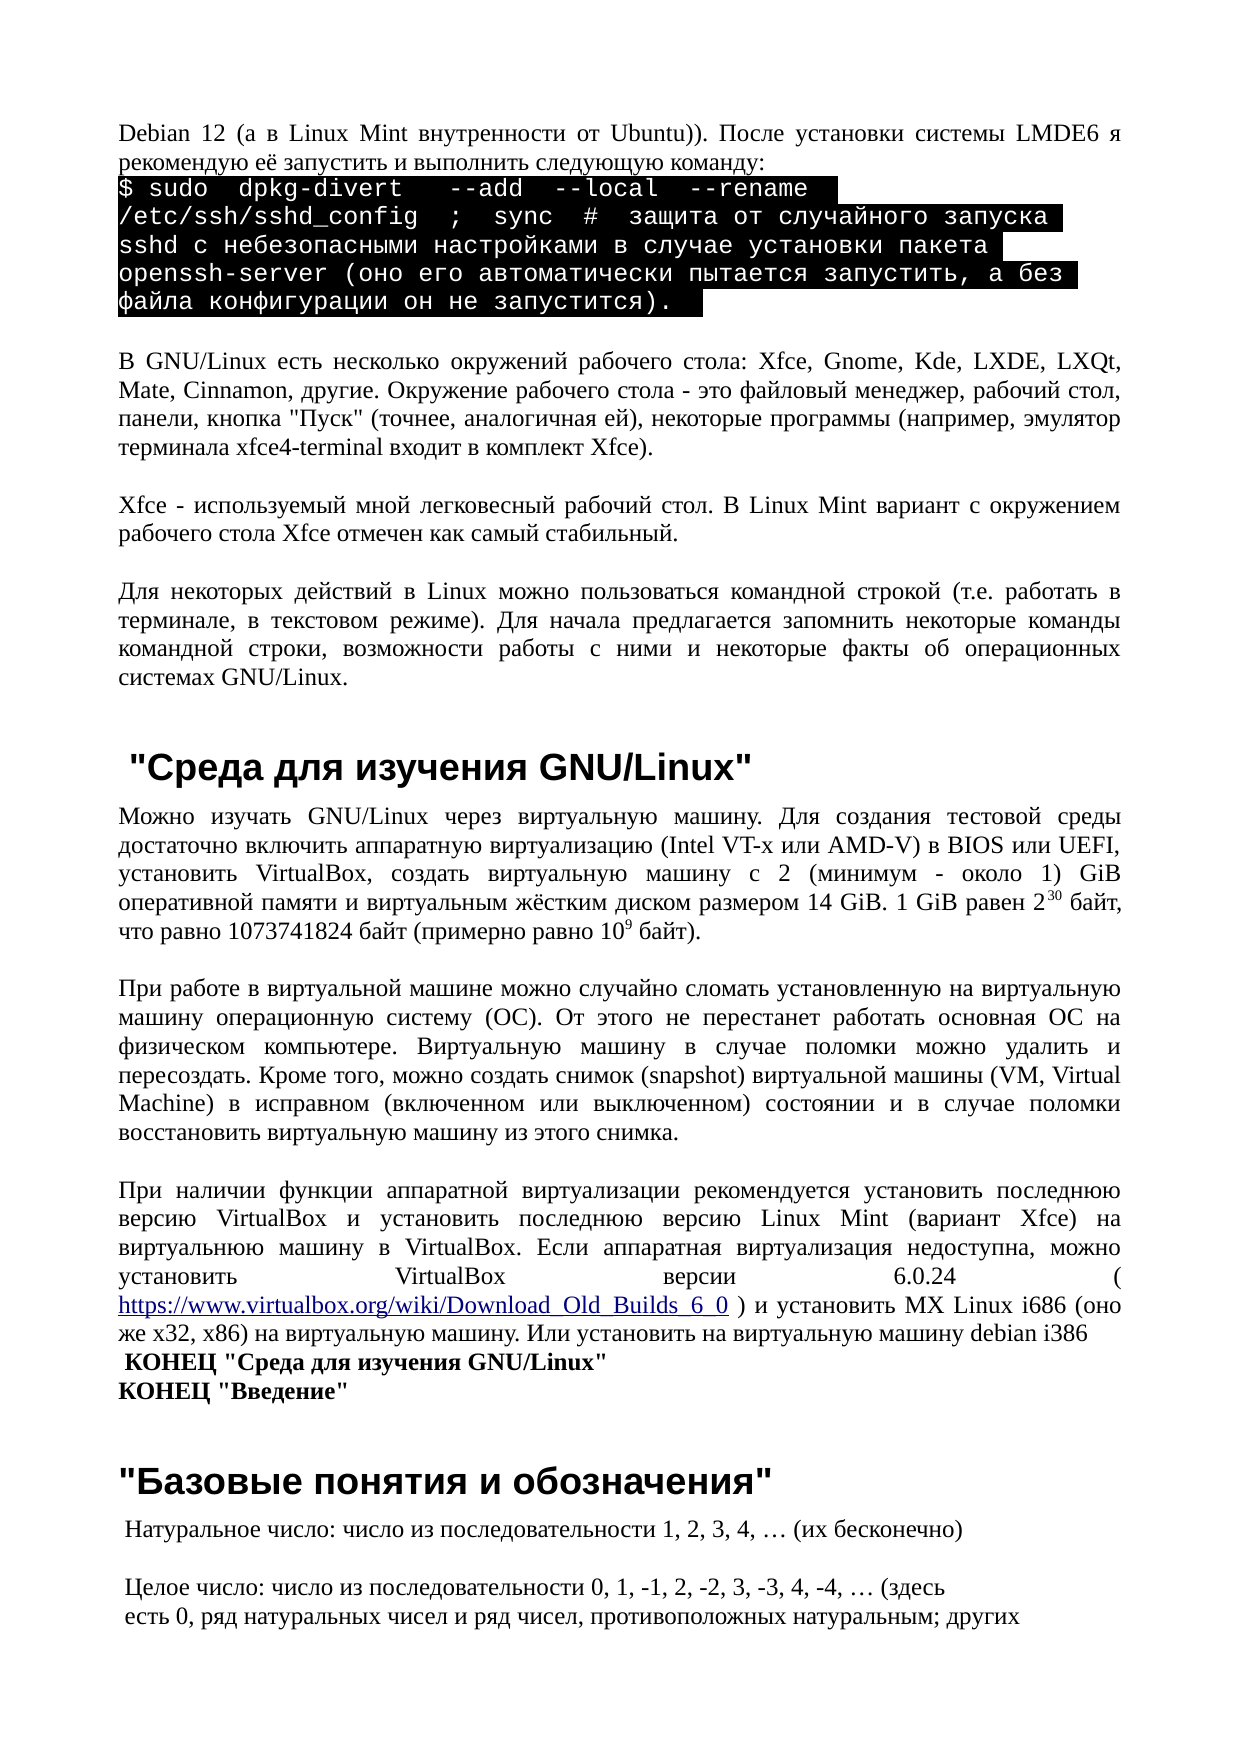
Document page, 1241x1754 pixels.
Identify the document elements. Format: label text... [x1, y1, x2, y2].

text Можно изучать GNU/Linux через виртуальную машину. Для создания тестовой среды достаточно включить аппаратную виртуализацию (Intel VT-x или AMD-V) в BIOS или UEFI, установить VirtualBox, создать виртуальную машину с 2 (минимум - около 1) GiB оперативной памяти и виртуальным жёстким диском размером 14 GiB. 1 GiB равен 230 байт, что равно 1073741824 байт (примерно равно 109 байт). [118, 801, 1122, 945]
text В GNU/Linux есть несколько окружений рабочего стола: Xfce, Gnome, Kde, LXDE, LXQt, Mate, Cinnamon, другие. Окружение рабочего стола - это файловый менеджер, рабочий стол, панели, кнопка "Пуск" (точнее, аналогичная ей), некоторые программы (например, эмулятор терминала xfce4-terminal входит в комплект Xfce). [118, 346, 1122, 461]
text КОНЕЦ "Среда для изучения GNU/Linux" [118, 1347, 1122, 1376]
text Для некоторых действий в Linux можно пользоваться командной строкой (т.е. работать в терминале, в текстовом режиме). Для начала предлагается запомнить некоторые команды командной строки, возможности работы с ними и некоторые факты об операционных системах GNU/Linux. [118, 576, 1122, 691]
subtitle "Базовые понятия и обозначения" [118, 1458, 1122, 1502]
text При работе в виртуальной машине можно случайно сломать установленную на виртуальную машину операционную систему (ОС). От этого не перестанет работать основная ОС на физическом компьютере. Виртуальную машину в случае поломки можно удалить и пересоздать. Кроме того, можно создать снимок (snapshot) виртуальной машины (VM, Virtual Machine) в исправном (включенном или выключенном) состоянии и в случае поломки восстановить виртуальную машину из этого снимка. [118, 973, 1122, 1146]
text есть 0, ряд натуральных чисел и ряд чисел, противоположных натуральным; других [118, 1601, 1122, 1629]
subtitle "Среда для изучения GNU/Linux" [118, 745, 1122, 788]
text Xfce - используемый мной легковесный рабочий стол. В Linux Mint вариант с окружением рабочего стола Xfce отмечен как самый стабильный. [118, 490, 1122, 547]
text $ sudo dpkg-divert --add --local --rename /etc/ssh/sshd_config ; sync # защита от случайного запуска sshd с небезопасными настройками в случае установки пакета openssh-server (оно его автоматически пытается запустить, а без файла конфигурации он не запустится). [118, 176, 1122, 317]
text Натуральное число: число из последовательности 1, 2, 3, 4, … (их бесконечно) [118, 1514, 1122, 1543]
text КОНЕЦ "Введение" [118, 1376, 1122, 1405]
text Debian 12 (а в Linux Mint внутренности от Ubuntu)). После установки системы LMDE6 я рекомендую её запустить и выполнить следующую команду: [118, 118, 1122, 176]
text При наличии функции аппаратной виртуализации рекомендуется установить последнюю версию VirtualBox и установить последнюю версию Linux Mint (вариант Xfce) на виртуальнюю машину в VirtualBox. Если аппаратная виртуализация недоступна, можно установить VirtualBox версии 6.0.24 ( https://www.virtualbox.org/wiki/Download_Old_Builds_6_0 ) и установить MX Linux i686 (оно же x32, x86) на виртуальную машину. Или установить на виртуальную машину debian i386 [118, 1175, 1122, 1347]
text Целое число: число из последовательности 0, 1, -1, 2, -2, 3, -3, 4, -4, … (здесь [118, 1572, 1122, 1601]
